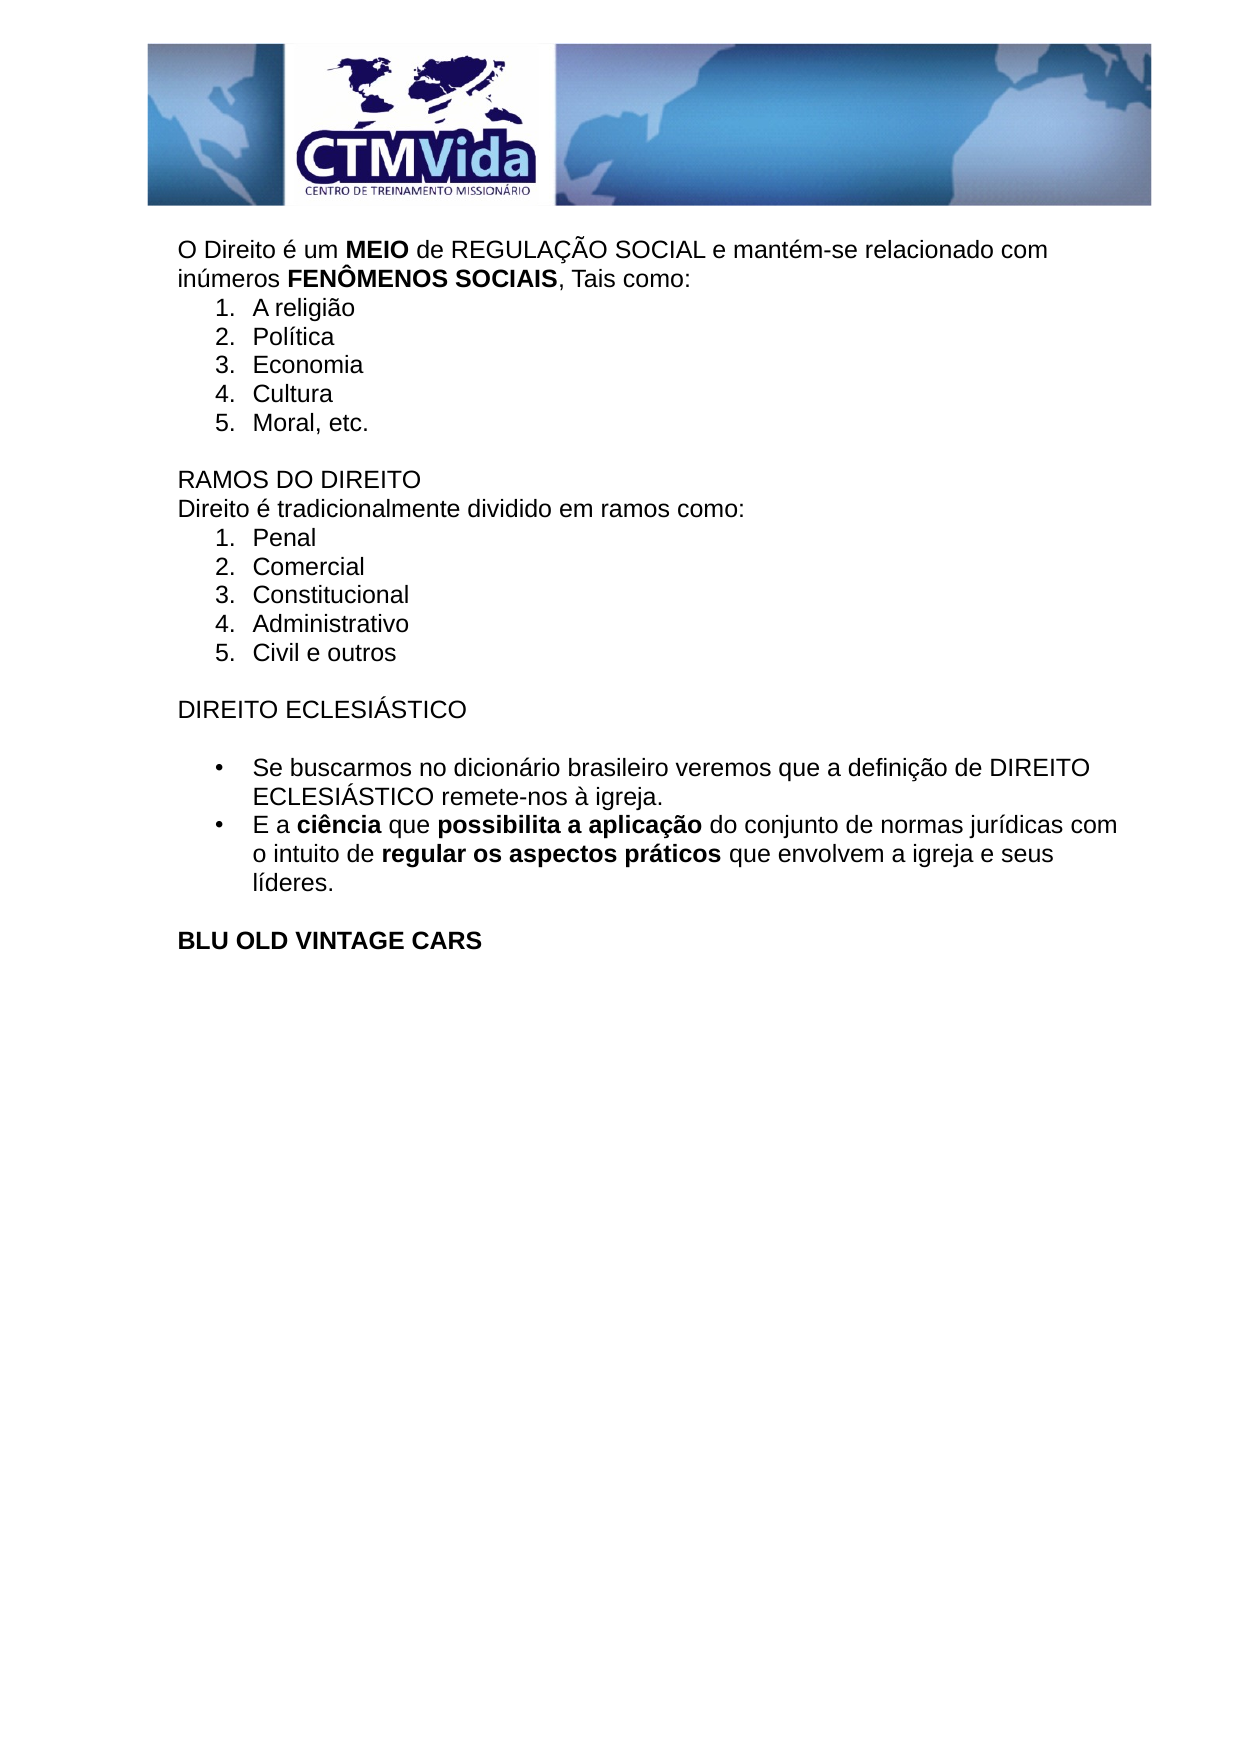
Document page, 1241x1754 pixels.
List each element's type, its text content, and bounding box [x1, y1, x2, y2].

list Constitucional [215, 580, 1122, 609]
list Cultura [215, 379, 1122, 408]
list Administrativo [215, 609, 1122, 638]
list Política [215, 322, 1122, 350]
text RAMOS DO DIREITO [177, 465, 1122, 494]
list Penal [215, 523, 1122, 552]
list Comercial [215, 552, 1122, 580]
text BLU OLD VINTAGE CARS [177, 926, 1122, 954]
list Se buscarmos no dicionário brasileiro veremos que a definição de DIREITO ECLESIÁSTICO remete-nos à igreja. [215, 753, 1122, 811]
text Direito é tradicionalmente dividido em ramos como: [177, 494, 1122, 523]
list Economia [215, 350, 1122, 379]
list Moral, etc. [215, 408, 1122, 437]
text O Direito é um MEIO de REGULAÇÃO SOCIAL e mantém-se relacionado com inúmeros FENÔMENOS SOCIAIS, Tais como: [177, 235, 1122, 293]
list Civil e outros [215, 638, 1122, 667]
text DIREITO ECLESIÁSTICO [177, 695, 1122, 724]
list A religião [215, 293, 1122, 322]
picture [147, 43, 1152, 206]
list E a ciência que possibilita a aplicação do conjunto de normas jurídicas com o intuito de regular os aspectos práticos que envolvem a igreja e seus líderes. [215, 811, 1122, 897]
